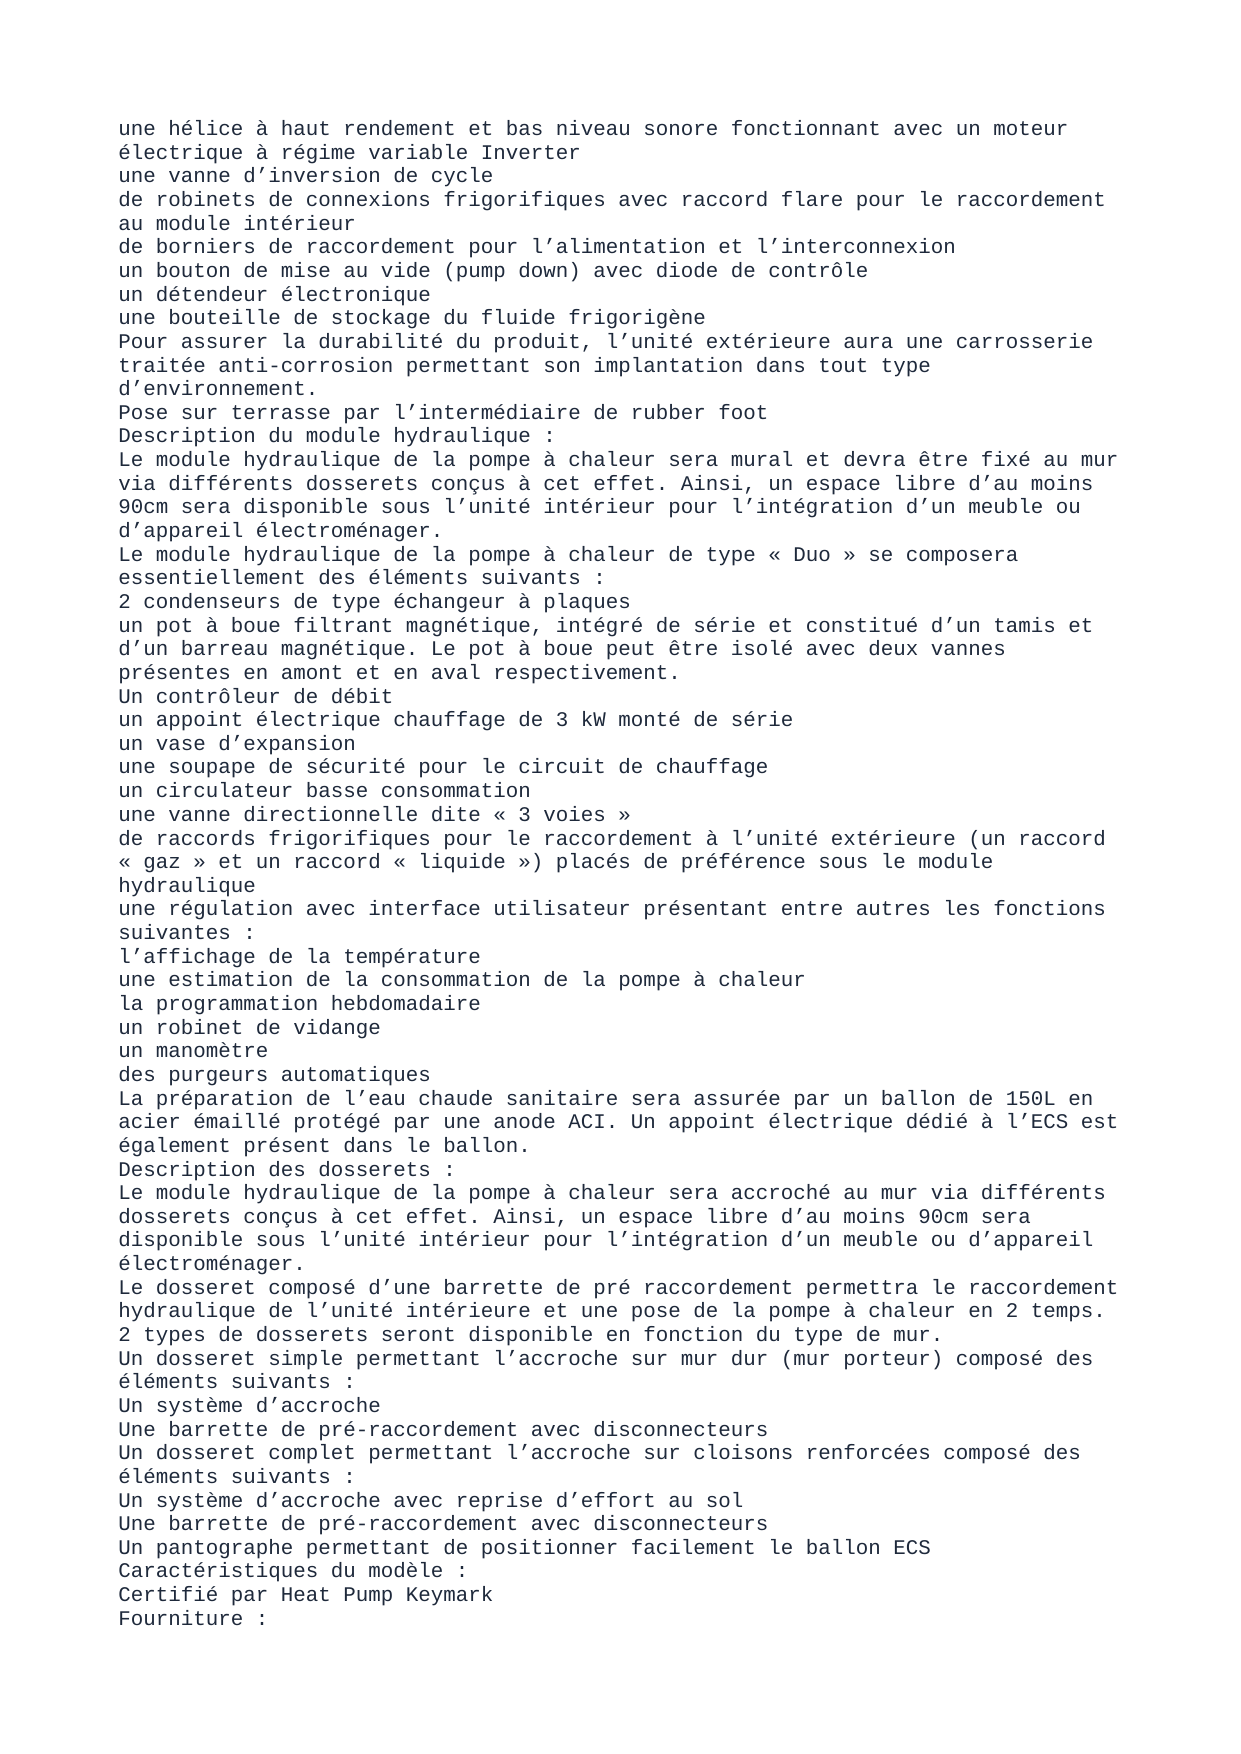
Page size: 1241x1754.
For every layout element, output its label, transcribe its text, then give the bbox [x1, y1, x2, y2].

text Le module hydraulique de la pompe à chaleur sera mural et devra être fixé au mur via différents dosserets conçus à cet effet. Ainsi, un espace libre d’au moins 90cm sera disponible sous l’unité intérieur pour l’intégration d’un meuble ou d’appareil électroménager. [118, 449, 1122, 544]
text une hélice à haut rendement et bas niveau sonore fonctionnant avec un moteur électrique à régime variable Inverter [118, 118, 1122, 165]
text Caractéristiques du modèle : [118, 1561, 1122, 1584]
text un détendeur électronique [118, 284, 1122, 307]
text un manomètre [118, 1040, 1122, 1064]
text un circulateur basse consommation [118, 780, 1122, 804]
text Un dosseret complet permettant l’accroche sur cloisons renforcées composé des éléments suivants : [118, 1442, 1122, 1489]
text Description des dosserets : [118, 1158, 1122, 1182]
text des purgeurs automatiques [118, 1064, 1122, 1088]
text une vanne d’inversion de cycle [118, 165, 1122, 189]
text l’affichage de la température [118, 946, 1122, 969]
text une régulation avec interface utilisateur présentant entre autres les fonctions suivantes : [118, 898, 1122, 946]
text Le module hydraulique de la pompe à chaleur de type « Duo » se composera essentiellement des éléments suivants : [118, 544, 1122, 591]
text un pot à boue filtrant magnétique, intégré de série et constitué d’un tamis et d’un barreau magnétique. Le pot à boue peut être isolé avec deux vannes présentes en amont et en aval respectivement. [118, 615, 1122, 686]
text 2 condenseurs de type échangeur à plaques [118, 591, 1122, 615]
text de robinets de connexions frigorifiques avec raccord flare pour le raccordement au module intérieur [118, 189, 1122, 236]
text Un contrôleur de débit [118, 686, 1122, 709]
text Une barrette de pré-raccordement avec disconnecteurs [118, 1419, 1122, 1442]
text Description du module hydraulique : [118, 426, 1122, 449]
text Un dosseret simple permettant l’accroche sur mur dur (mur porteur) composé des éléments suivants : [118, 1348, 1122, 1395]
text 2 types de dosserets seront disponible en fonction du type de mur. [118, 1324, 1122, 1348]
text une soupape de sécurité pour le circuit de chauffage [118, 757, 1122, 780]
text une estimation de la consommation de la pompe à chaleur [118, 969, 1122, 993]
text de raccords frigorifiques pour le raccordement à l’unité extérieure (un raccord « gaz » et un raccord « liquide ») placés de préférence sous le module hydraulique [118, 827, 1122, 898]
text Pour assurer la durabilité du produit, l’unité extérieure aura une carrosserie traitée anti-corrosion permettant son implantation dans tout type d’environnement. [118, 331, 1122, 402]
text Un système d’accroche [118, 1395, 1122, 1419]
text Une barrette de pré-raccordement avec disconnecteurs [118, 1513, 1122, 1537]
text un robinet de vidange [118, 1017, 1122, 1040]
text une vanne directionnelle dite « 3 voies » [118, 804, 1122, 827]
text Certifié par Heat Pump Keymark [118, 1584, 1122, 1608]
text Un pantographe permettant de positionner facilement le ballon ECS [118, 1537, 1122, 1561]
text une bouteille de stockage du fluide frigorigène [118, 307, 1122, 331]
text la programmation hebdomadaire [118, 993, 1122, 1017]
text de borniers de raccordement pour l’alimentation et l’interconnexion [118, 236, 1122, 260]
text Le module hydraulique de la pompe à chaleur sera accroché au mur via différents dosserets conçus à cet effet. Ainsi, un espace libre d’au moins 90cm sera disponible sous l’unité intérieur pour l’intégration d’un meuble ou d’appareil électroménager. [118, 1182, 1122, 1277]
text Fourniture : [118, 1608, 1122, 1631]
text Pose sur terrasse par l’intermédiaire de rubber foot [118, 402, 1122, 426]
text un appoint électrique chauffage de 3 kW monté de série [118, 709, 1122, 733]
text La préparation de l’eau chaude sanitaire sera assurée par un ballon de 150L en acier émaillé protégé par une anode ACI. Un appoint électrique dédié à l’ECS est également présent dans le ballon. [118, 1088, 1122, 1158]
text Le dosseret composé d’une barrette de pré raccordement permettra le raccordement hydraulique de l’unité intérieure et une pose de la pompe à chaleur en 2 temps. [118, 1277, 1122, 1324]
text un vase d’expansion [118, 733, 1122, 757]
text un bouton de mise au vide (pump down) avec diode de contrôle [118, 260, 1122, 284]
text Un système d’accroche avec reprise d’effort au sol [118, 1489, 1122, 1513]
